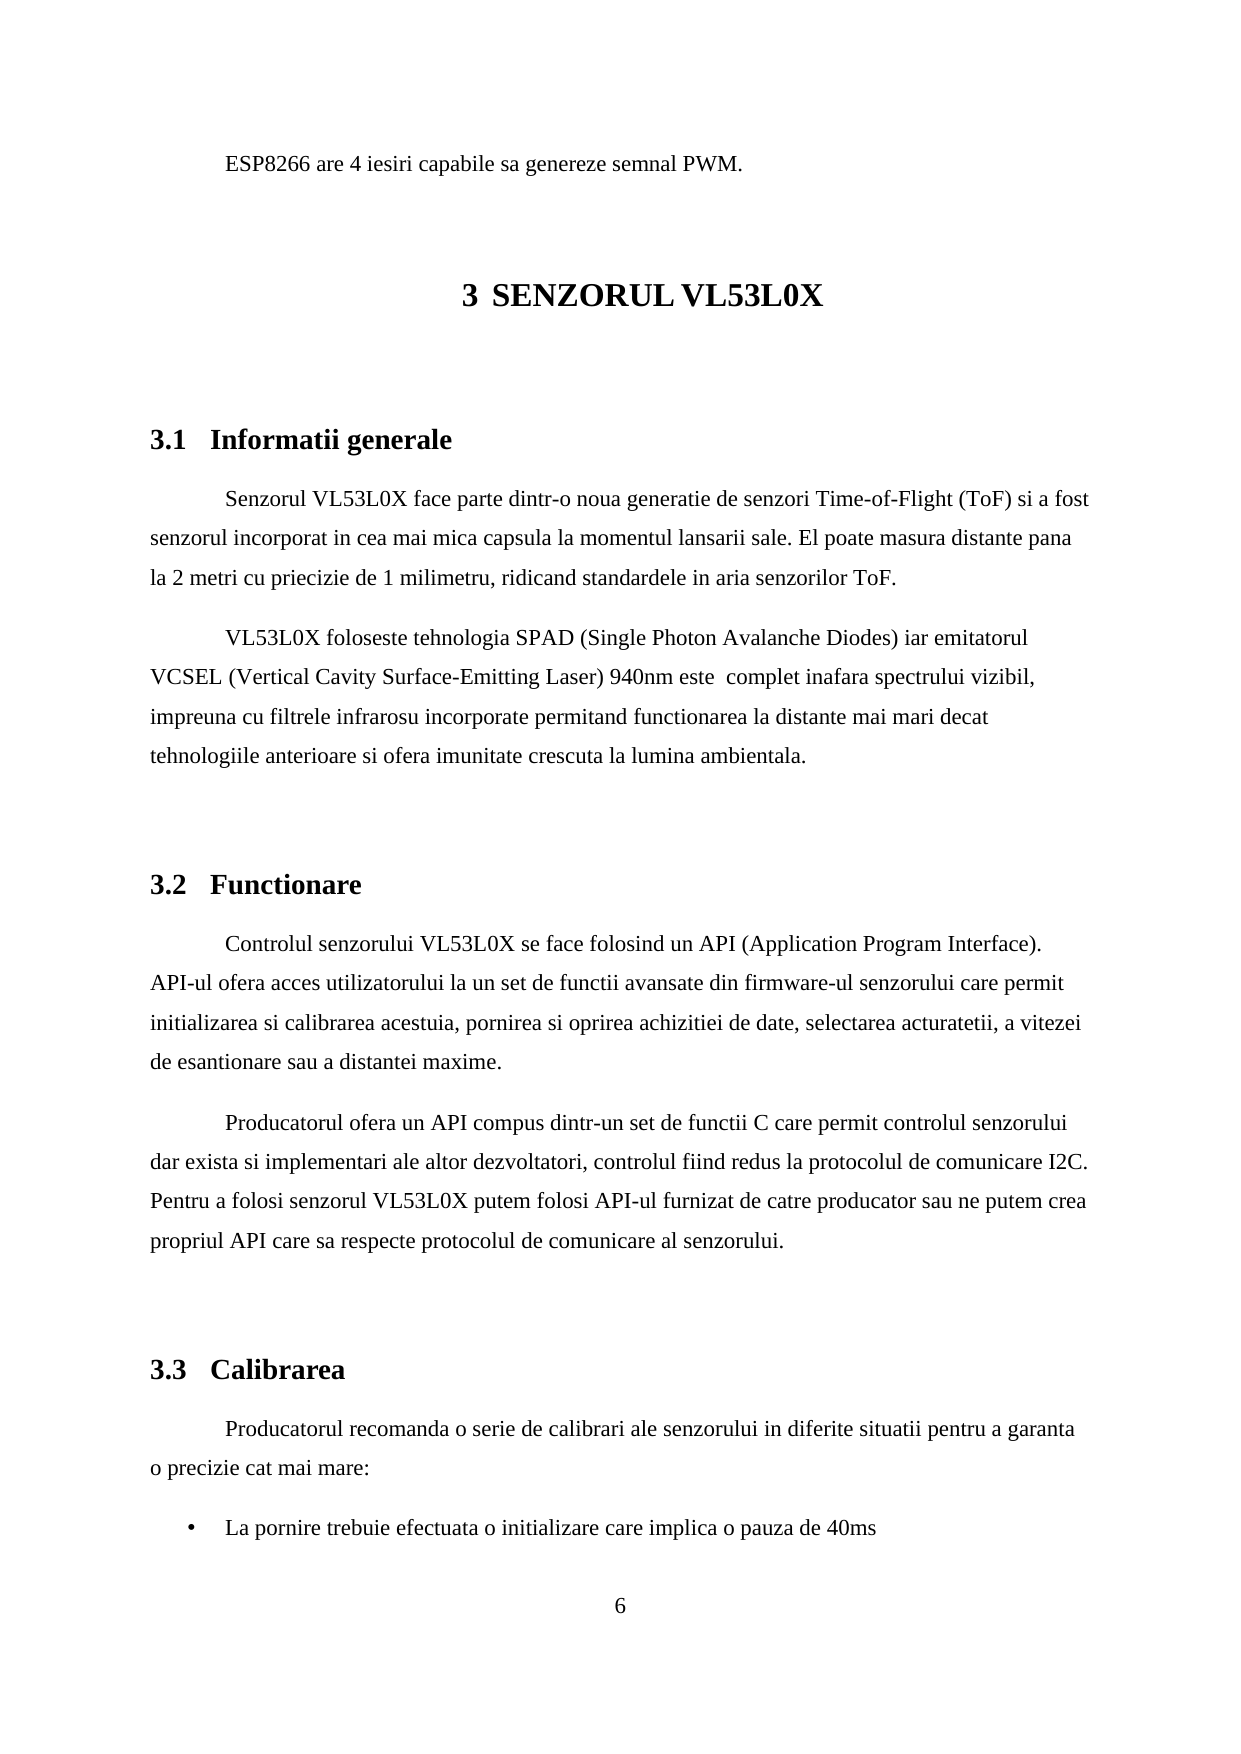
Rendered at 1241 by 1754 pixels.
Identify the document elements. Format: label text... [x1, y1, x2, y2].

text Producatorul recomanda o serie de calibrari ale senzorului in diferite situatii pentru a garanta o precizie cat mai mare: [150, 1415, 1090, 1481]
subtitle Calibrarea [150, 1352, 1090, 1385]
subtitle Functionare [150, 867, 1090, 901]
list La pornire trebuie efectuata o initializare care implica o pauza de 40ms [187, 1514, 1090, 1541]
text Senzorul VL53L0X face parte dintr-o noua generatie de senzori Time-of-Flight (ToF) si a fost senzorul incorporat in cea mai mica capsula la momentul lansarii sale. El poate masura distante pana la 2 metri cu priecizie de 1 milimetru, ridicand standardele in aria senzorilor ToF. [150, 484, 1090, 590]
text ESP8266 are 4 iesiri capabile sa genereze semnal PWM. [150, 150, 1090, 176]
subtitle Informatii generale [150, 422, 1090, 455]
text Producatorul ofera un API compus dintr-un set de functii C care permit controlul senzorului dar exista si implementari ale altor dezvoltatori, controlul fiind redus la protocolul de comunicare I2C. Pentru a folosi senzorul VL53L0X putem folosi API-ul furnizat de catre producator sau ne putem crea propriul API care sa respecte protocolul de comunicare al senzorului. [150, 1109, 1090, 1253]
text VL53L0X foloseste tehnologia SPAD (Single Photon Avalanche Diodes) iar emitatorul VCSEL (Vertical Cavity Surface-Emitting Laser) 940nm este complet inafara spectrului vizibil, impreuna cu filtrele infrarosu incorporate permitand functionarea la distante mai mari decat tehnologiile anterioare si ofera imunitate crescuta la lumina ambientala. [150, 624, 1090, 769]
text Controlul senzorului VL53L0X se face folosind un API (Application Program Interface). API-ul ofera acces utilizatorului la un set de functii avansate din firmware-ul senzorului care permit initializarea si calibrarea acestuia, pornirea si oprirea achizitiei de date, selectarea acturatetii, a vitezei de esantionare sau a distantei maxime. [150, 930, 1090, 1075]
subtitle SENZORUL VL53L0X [195, 275, 1090, 313]
